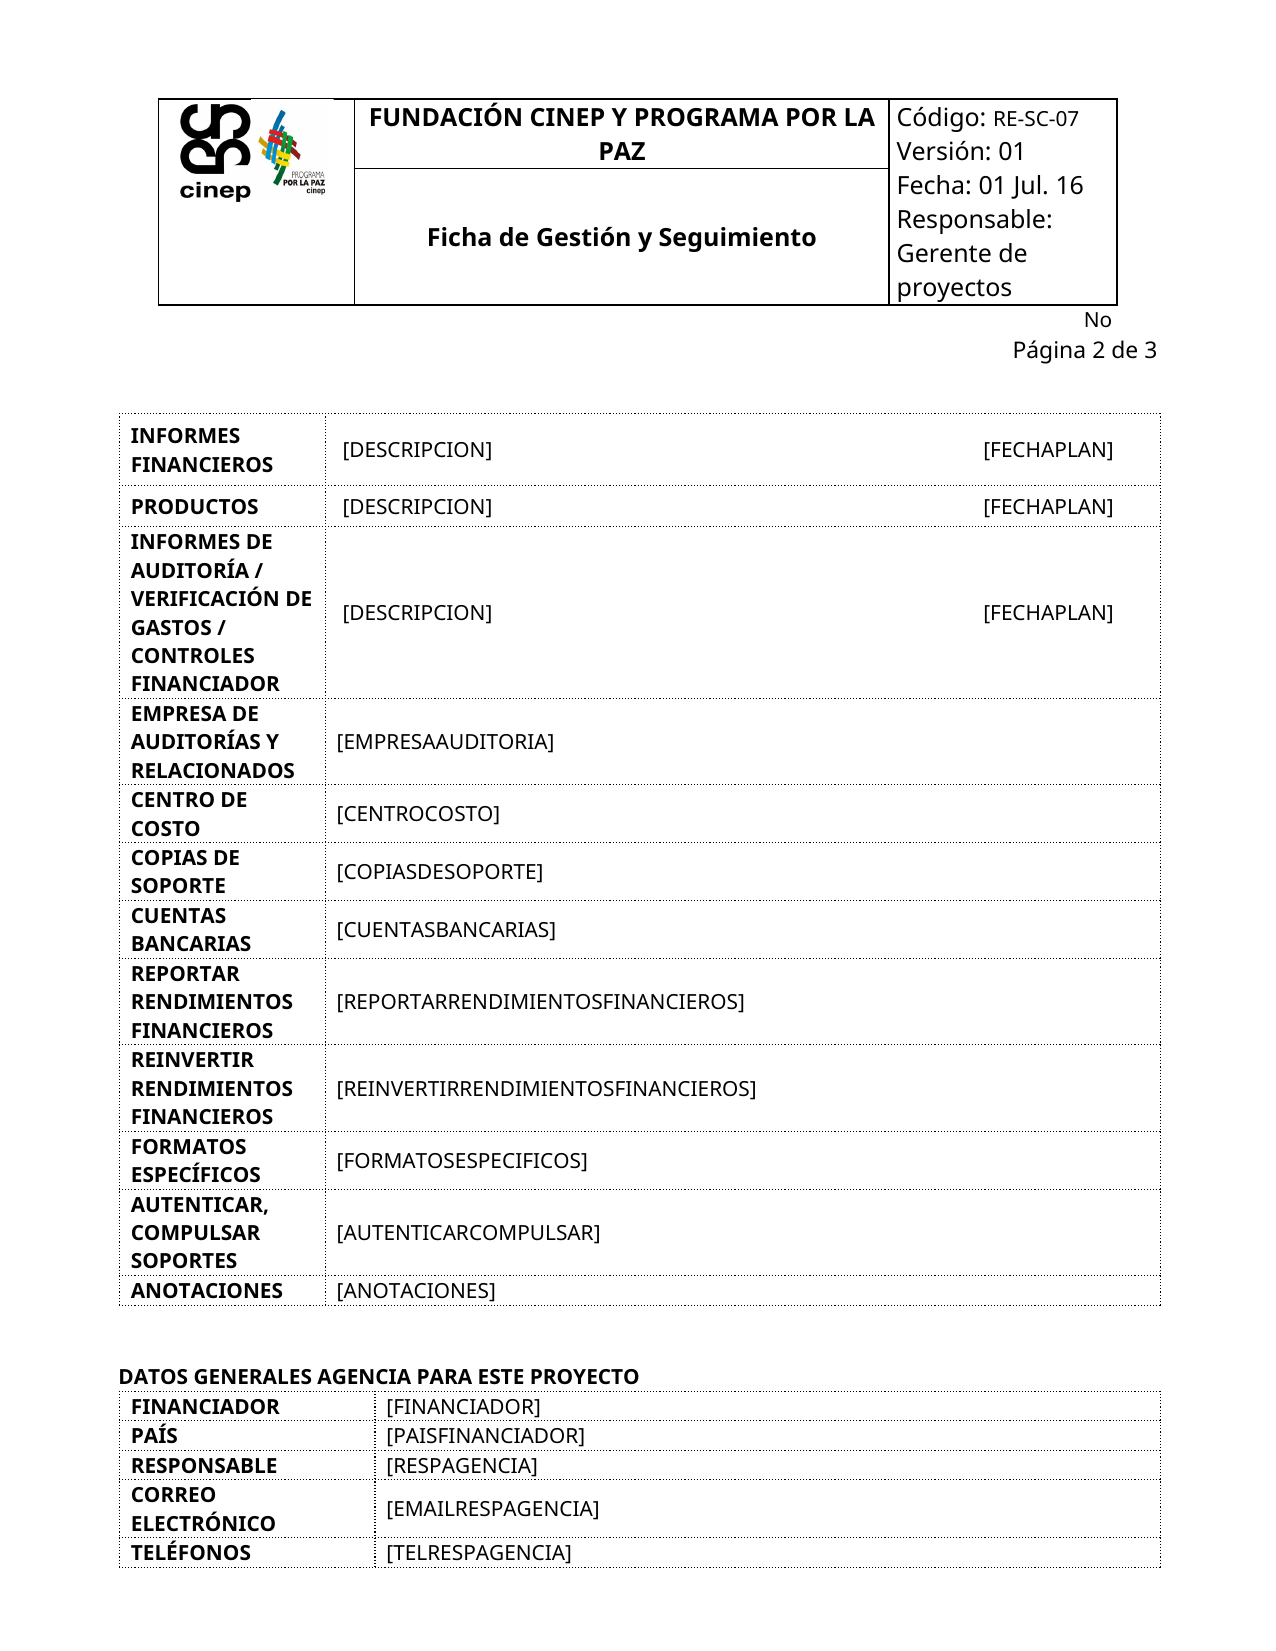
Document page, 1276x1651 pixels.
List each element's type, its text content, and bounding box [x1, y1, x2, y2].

table_cell [PAISFINANCIADOR] [375, 1420, 1160, 1450]
table_cell PRODUCTOS [119, 485, 325, 526]
table_cell EMPRESA DE AUDITORÍAS Y RELACIONADOS [119, 698, 325, 784]
table_cell REINVERTIR RENDIMIENTOS FINANCIEROS [119, 1044, 325, 1131]
table_cell INFORMES FINANCIEROS [119, 413, 325, 485]
table_header [FECHAPLAN] [977, 486, 1149, 526]
table_cell [325, 485, 337, 526]
table_cell RESPONSABLE [119, 1450, 375, 1479]
table_cell INFORMES DE AUDITORÍA / VERIFICACIÓN DE GASTOS / CONTROLES FINANCIADOR [119, 526, 325, 698]
table_cell [COPIASDESOPORTE] [325, 842, 1160, 900]
table_cell [AUTENTICARCOMPULSAR] [325, 1189, 1160, 1275]
table_cell [REPORTARRENDIMIENTOSFINANCIEROS] [325, 958, 1160, 1044]
table_cell [EMAILRESPAGENCIA] [375, 1479, 1160, 1537]
table_cell REPORTAR RENDIMIENTOS FINANCIEROS [119, 958, 325, 1044]
table_cell COPIAS DE SOPORTE [119, 842, 325, 900]
table_header [DESCRIPCION] [336, 486, 977, 526]
table_cell CORREO ELECTRÓNICO [119, 1479, 375, 1537]
table_header [FECHAPLAN] [977, 430, 1149, 469]
table_cell [REINVERTIRRENDIMIENTOSFINANCIEROS] [325, 1044, 1160, 1131]
table_cell [1148, 485, 1160, 526]
text DATOS GENERALES AGENCIA PARA ESTE PROYECTO [118, 1362, 1157, 1391]
table_cell [TELRESPAGENCIA] [375, 1537, 1160, 1567]
table_cell AUTENTICAR, COMPULSAR SOPORTES [119, 1189, 325, 1275]
table_header [DESCRIPCION] [336, 430, 977, 469]
table_cell ANOTACIONES [119, 1275, 325, 1304]
table_cell [EMPRESAAUDITORIA] [325, 698, 1160, 784]
table_cell CUENTAS BANCARIAS [119, 900, 325, 958]
table_cell [ANOTACIONES] [325, 1275, 1160, 1304]
table_cell [FORMATOSESPECIFICOS] [325, 1131, 1160, 1189]
table_cell FORMATOS ESPECÍFICOS [119, 1131, 325, 1189]
table_header [DESCRIPCION] [336, 593, 977, 632]
table_header FINANCIADOR [119, 1391, 375, 1420]
table_cell TELÉFONOS [119, 1537, 375, 1567]
table_header [FINANCIADOR] [375, 1391, 1160, 1420]
picture [251, 99, 334, 203]
table_cell [CENTROCOSTO] [325, 784, 1160, 842]
table_cell [325, 413, 1160, 485]
table_cell [CUENTASBANCARIAS] [325, 900, 1160, 958]
table_cell [RESPAGENCIA] [375, 1450, 1160, 1479]
table_cell PAÍS [119, 1420, 375, 1450]
table_cell [325, 526, 1160, 698]
table_cell CENTRO DE COSTO [119, 784, 325, 842]
table_header [FECHAPLAN] [977, 593, 1149, 632]
